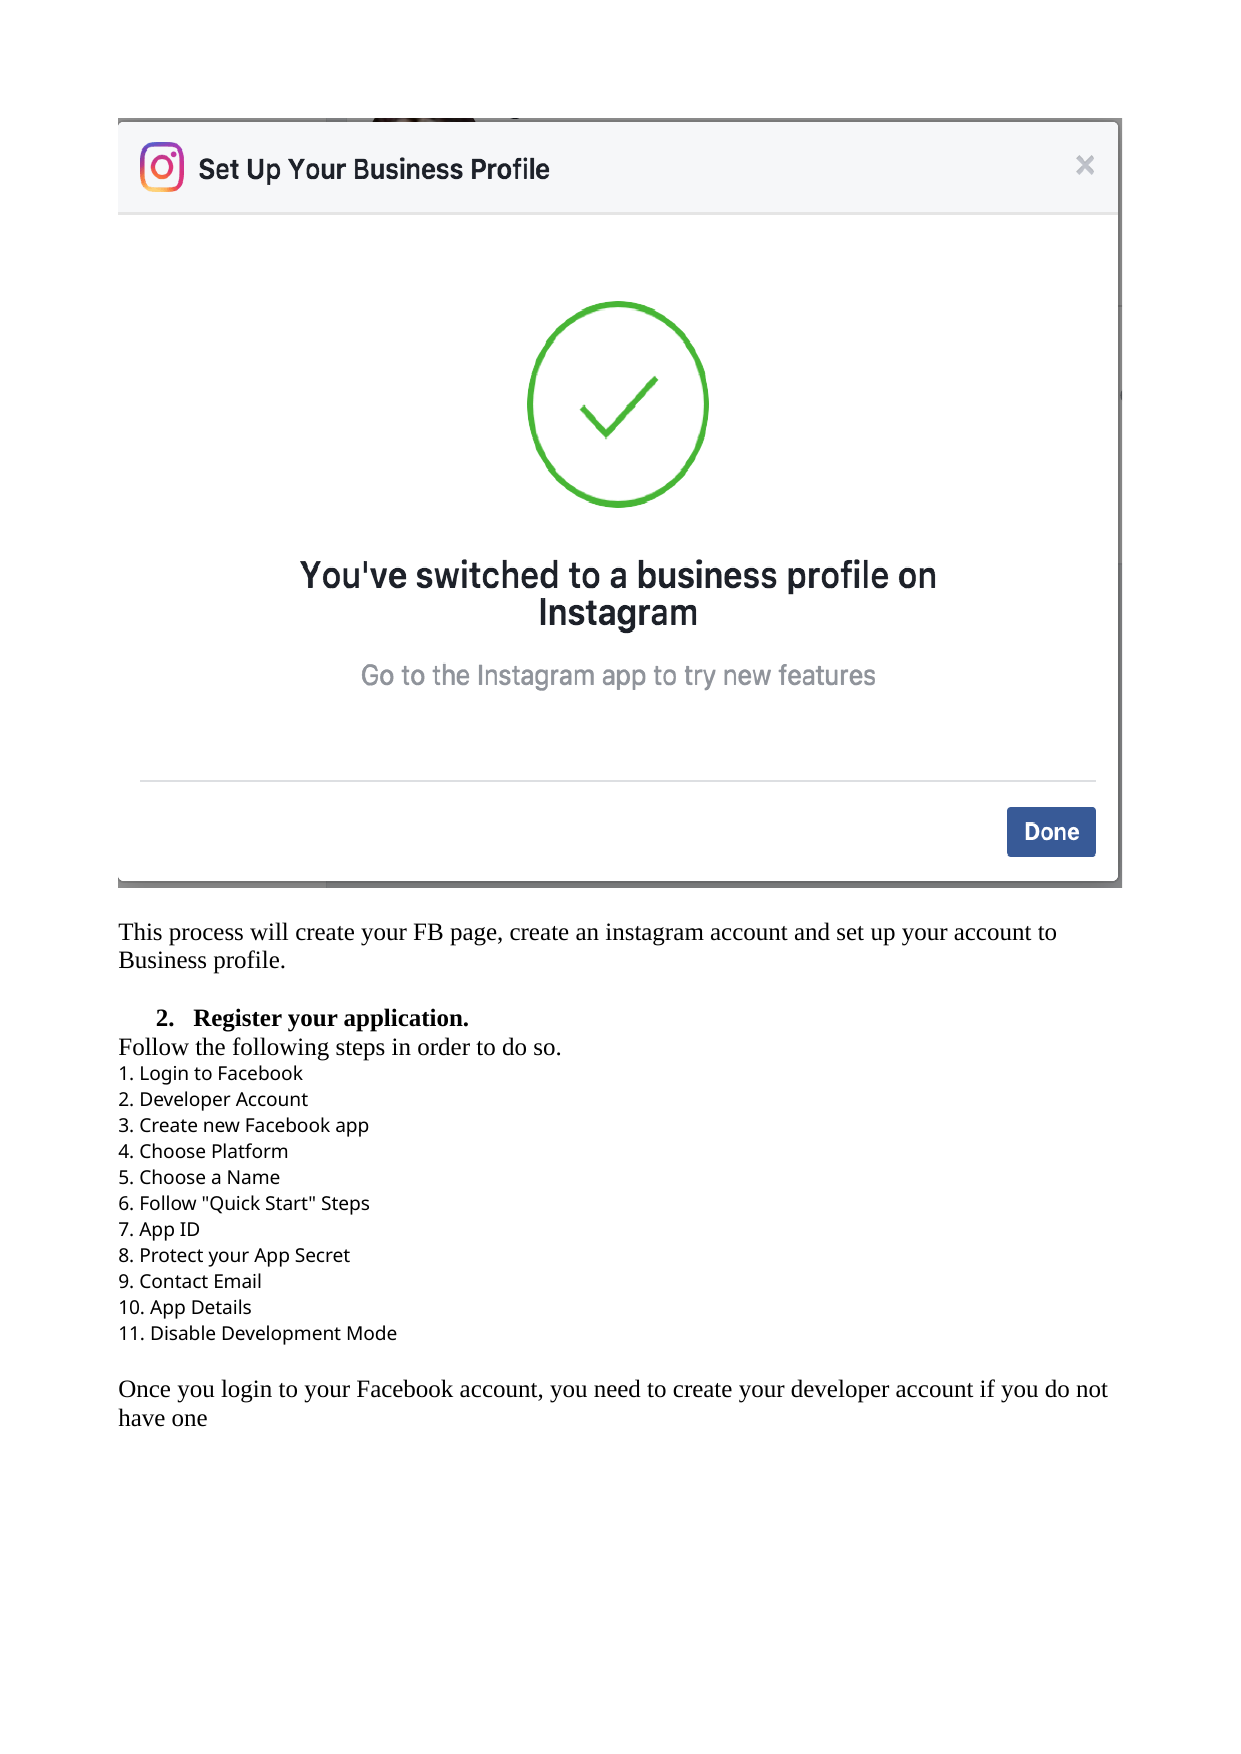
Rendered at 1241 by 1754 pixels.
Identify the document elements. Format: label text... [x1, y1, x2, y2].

text 1. Login to Facebook [118, 1060, 1122, 1086]
text Follow the following steps in order to do so. [118, 1032, 1122, 1060]
text 8. Protect your App Secret [118, 1242, 1122, 1268]
picture [118, 118, 1123, 888]
text 3. Create new Facebook app [118, 1112, 1122, 1138]
text Once you login to your Facebook account, you need to create your developer account if you do not have one [118, 1374, 1122, 1432]
text 7. App ID [118, 1216, 1122, 1242]
text 4. Choose Platform [118, 1138, 1122, 1164]
text 11. Disable Development Mode [118, 1320, 1122, 1346]
text 9. Contact Email [118, 1268, 1122, 1294]
text 5. Choose a Name [118, 1164, 1122, 1190]
text This process will create your FB page, create an instagram account and set up your account to Business profile. [118, 917, 1122, 974]
text 10. App Details [118, 1294, 1122, 1320]
text 6. Follow "Quick Start" Steps [118, 1190, 1122, 1216]
list Register your application. [156, 1003, 1122, 1032]
text 2. Developer Account [118, 1086, 1122, 1112]
